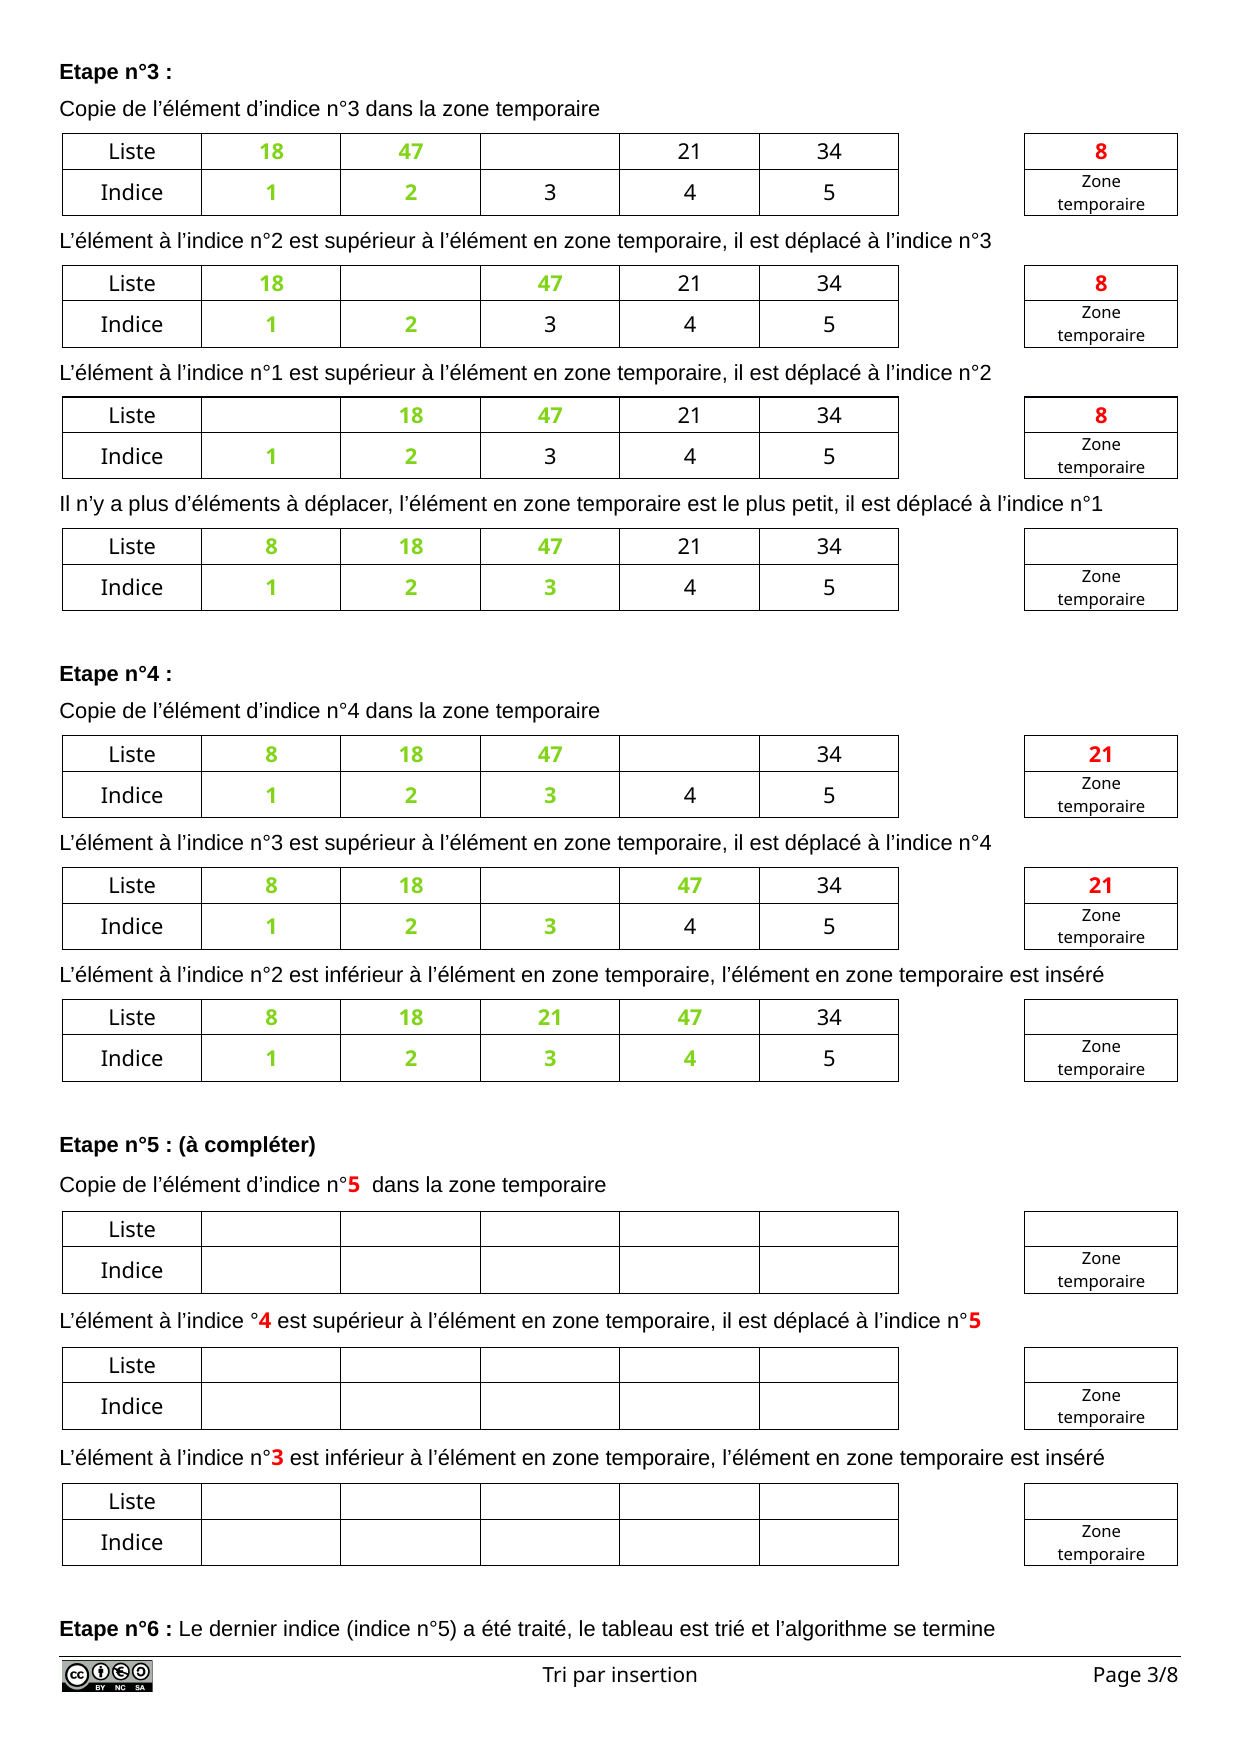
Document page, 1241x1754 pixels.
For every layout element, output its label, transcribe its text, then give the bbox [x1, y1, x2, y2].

table_header Liste [63, 134, 201, 168]
table_header Liste [63, 1212, 201, 1246]
table_header [1025, 1212, 1177, 1246]
table_header 34 [760, 134, 898, 168]
table_header Liste [63, 736, 201, 771]
table_cell 3 [481, 565, 619, 610]
table_cell Zone temporaire [1025, 772, 1177, 817]
text Etape n°6 : Le dernier indice (indice n°5) a été traité, le tableau est trié et l’algorithme se termine [59, 1616, 1181, 1642]
table_cell [620, 1520, 759, 1565]
table_header [481, 868, 619, 902]
table_header Liste [63, 1348, 201, 1382]
table_cell Indice [63, 1383, 201, 1429]
table_header 47 [341, 134, 480, 168]
table_cell 1 [202, 170, 340, 215]
table_header 18 [341, 868, 480, 902]
table_header Liste [63, 529, 201, 563]
table_cell [899, 564, 1024, 610]
table_cell 1 [202, 565, 340, 610]
table_header [341, 266, 480, 300]
table_cell 4 [620, 565, 759, 610]
table_header [202, 1484, 340, 1518]
table_cell 5 [760, 301, 898, 347]
table_header 8 [202, 736, 340, 771]
table_cell 3 [481, 301, 619, 347]
table_header [1025, 1000, 1177, 1034]
table_header 47 [481, 529, 619, 563]
table_cell Indice [63, 1520, 201, 1565]
text Copie de l’élément d’indice n°4 dans la zone temporaire [59, 698, 1181, 723]
table_cell 2 [341, 565, 480, 610]
table_cell [899, 1382, 1024, 1429]
table_cell Indice [63, 904, 201, 949]
table_header Liste [63, 1484, 201, 1518]
table_cell 2 [341, 301, 480, 347]
table_header [202, 1212, 340, 1246]
table_cell Zone temporaire [1025, 1520, 1177, 1565]
table_header [899, 867, 1024, 902]
table_header 18 [341, 529, 480, 563]
table_header [341, 1484, 480, 1518]
table_header [899, 528, 1024, 563]
table_cell [481, 1383, 619, 1429]
table_cell 3 [481, 772, 619, 817]
table_header 34 [760, 266, 898, 300]
table_header 34 [760, 868, 898, 902]
table_header Liste [63, 1000, 201, 1034]
table_header 8 [1025, 398, 1177, 432]
table_header [1025, 529, 1177, 563]
table_cell [481, 1247, 619, 1292]
table_cell 1 [202, 1035, 340, 1081]
table_header [899, 396, 1024, 432]
table_header 8 [1025, 266, 1177, 300]
text L’élément à l’indice n°2 est supérieur à l’élément en zone temporaire, il est déplacé à l’indice n°3 [59, 228, 1181, 253]
table_cell 4 [620, 170, 759, 215]
text L’élément à l’indice °4 est supérieur à l’élément en zone temporaire, il est déplacé à l’indice n°5 [59, 1305, 1181, 1335]
text L’élément à l’indice n°3 est supérieur à l’élément en zone temporaire, il est déplacé à l’indice n°4 [59, 830, 1181, 855]
table_cell [341, 1247, 480, 1292]
table_cell 5 [760, 772, 898, 817]
table_cell 5 [760, 904, 898, 949]
table_header [899, 999, 1024, 1034]
table_header Liste [63, 398, 201, 432]
table_header [620, 1348, 759, 1382]
table_cell [899, 1519, 1024, 1565]
table_header [899, 1483, 1024, 1518]
table_cell [899, 169, 1024, 215]
table_cell Zone temporaire [1025, 904, 1177, 949]
table_header 34 [760, 529, 898, 563]
table_cell [760, 1520, 898, 1565]
table_header [202, 398, 340, 432]
table_header 34 [760, 736, 898, 771]
table_cell [899, 903, 1024, 949]
table_cell Zone temporaire [1025, 433, 1177, 478]
table_header [899, 735, 1024, 771]
table_header [1025, 1484, 1177, 1518]
table_header [899, 265, 1024, 300]
table_header [481, 1348, 619, 1382]
table_header 21 [620, 266, 759, 300]
text Copie de l’élément d’indice n°3 dans la zone temporaire [59, 96, 1181, 121]
table_header 21 [620, 134, 759, 168]
table_cell Indice [63, 565, 201, 610]
table_cell [899, 1034, 1024, 1081]
table_cell 5 [760, 433, 898, 478]
table_header [620, 1212, 759, 1246]
text L’élément à l’indice n°2 est inférieur à l’élément en zone temporaire, l’élément en zone temporaire est inséré [59, 962, 1181, 987]
table_header [899, 133, 1024, 168]
table_cell [341, 1520, 480, 1565]
table_header 21 [1025, 736, 1177, 771]
table_header 18 [202, 266, 340, 300]
table_cell Zone temporaire [1025, 1035, 1177, 1081]
table_cell [481, 1520, 619, 1565]
table_cell 1 [202, 772, 340, 817]
table_cell [760, 1247, 898, 1292]
table_cell 1 [202, 301, 340, 347]
table_header 8 [1025, 134, 1177, 168]
table_header 34 [760, 1000, 898, 1034]
table_cell 1 [202, 433, 340, 478]
table_cell Zone temporaire [1025, 1383, 1177, 1429]
table_cell [620, 1383, 759, 1429]
table_cell 5 [760, 1035, 898, 1081]
table_header 8 [202, 1000, 340, 1034]
table_header 47 [620, 868, 759, 902]
table_cell 3 [481, 1035, 619, 1081]
table_cell Indice [63, 1247, 201, 1292]
table_header [899, 1211, 1024, 1246]
table_cell 5 [760, 170, 898, 215]
table_header [620, 736, 759, 771]
text Il n’y a plus d’éléments à déplacer, l’élément en zone temporaire est le plus petit, il est déplacé à l’indice n°1 [59, 491, 1181, 516]
table_header 21 [481, 1000, 619, 1034]
table_header [481, 1212, 619, 1246]
table_cell 2 [341, 772, 480, 817]
table_cell [202, 1247, 340, 1292]
table_cell [202, 1520, 340, 1565]
text L’élément à l’indice n°1 est supérieur à l’élément en zone temporaire, il est déplacé à l’indice n°2 [59, 359, 1181, 384]
table_header Liste [63, 868, 201, 902]
table_cell 4 [620, 1035, 759, 1081]
table_cell Indice [63, 433, 201, 478]
table_header 47 [620, 1000, 759, 1034]
table_cell 4 [620, 772, 759, 817]
table_cell 3 [481, 433, 619, 478]
table_header [481, 134, 619, 168]
table_cell Indice [63, 772, 201, 817]
table_header 21 [1025, 868, 1177, 902]
table_cell [899, 1246, 1024, 1292]
table_header 18 [202, 134, 340, 168]
table_header 18 [341, 1000, 480, 1034]
table_header 47 [481, 398, 619, 432]
table_cell [341, 1383, 480, 1429]
table_cell 5 [760, 565, 898, 610]
table_header 21 [620, 529, 759, 563]
table_header 34 [760, 398, 898, 432]
table_cell 4 [620, 904, 759, 949]
table_cell [899, 432, 1024, 478]
table_header [620, 1484, 759, 1518]
table_cell [620, 1247, 759, 1292]
table_cell Zone temporaire [1025, 170, 1177, 215]
table_header Liste [63, 266, 201, 300]
table_header 18 [341, 736, 480, 771]
table_cell [202, 1383, 340, 1429]
table_header 18 [341, 398, 480, 432]
table_cell 1 [202, 904, 340, 949]
table_header [341, 1348, 480, 1382]
text Etape n°5 : (à compléter) [59, 1132, 1181, 1157]
picture [62, 1660, 153, 1692]
text Copie de l’élément d’indice n°5 dans la zone temporaire [59, 1169, 1181, 1199]
table_header [202, 1348, 340, 1382]
table_cell 2 [341, 433, 480, 478]
table_header 8 [202, 868, 340, 902]
table_cell Indice [63, 1035, 201, 1081]
table_cell Indice [63, 170, 201, 215]
table_cell 2 [341, 1035, 480, 1081]
table_header [760, 1212, 898, 1246]
table_cell 4 [620, 301, 759, 347]
table_header [760, 1348, 898, 1382]
table_header [341, 1212, 480, 1246]
table_header [760, 1484, 898, 1518]
table_cell Zone temporaire [1025, 1247, 1177, 1292]
table_cell 4 [620, 433, 759, 478]
table_cell 2 [341, 904, 480, 949]
table_header 21 [620, 398, 759, 432]
table_cell 3 [481, 170, 619, 215]
table_header [481, 1484, 619, 1518]
text Etape n°3 : [59, 59, 1181, 84]
table_header [899, 1347, 1024, 1382]
text Etape n°4 : [59, 661, 1181, 687]
table_cell 3 [481, 904, 619, 949]
table_cell Zone temporaire [1025, 565, 1177, 610]
table_header [1025, 1348, 1177, 1382]
text L’élément à l’indice n°3 est inférieur à l’élément en zone temporaire, l’élément en zone temporaire est inséré [59, 1441, 1181, 1471]
table_cell Zone temporaire [1025, 301, 1177, 347]
table_cell [899, 771, 1024, 817]
table_cell Indice [63, 301, 201, 347]
table_cell [760, 1383, 898, 1429]
table_header 8 [202, 529, 340, 563]
table_cell 2 [341, 170, 480, 215]
table_header 47 [481, 266, 619, 300]
table_cell [899, 300, 1024, 347]
table_header 47 [481, 736, 619, 771]
